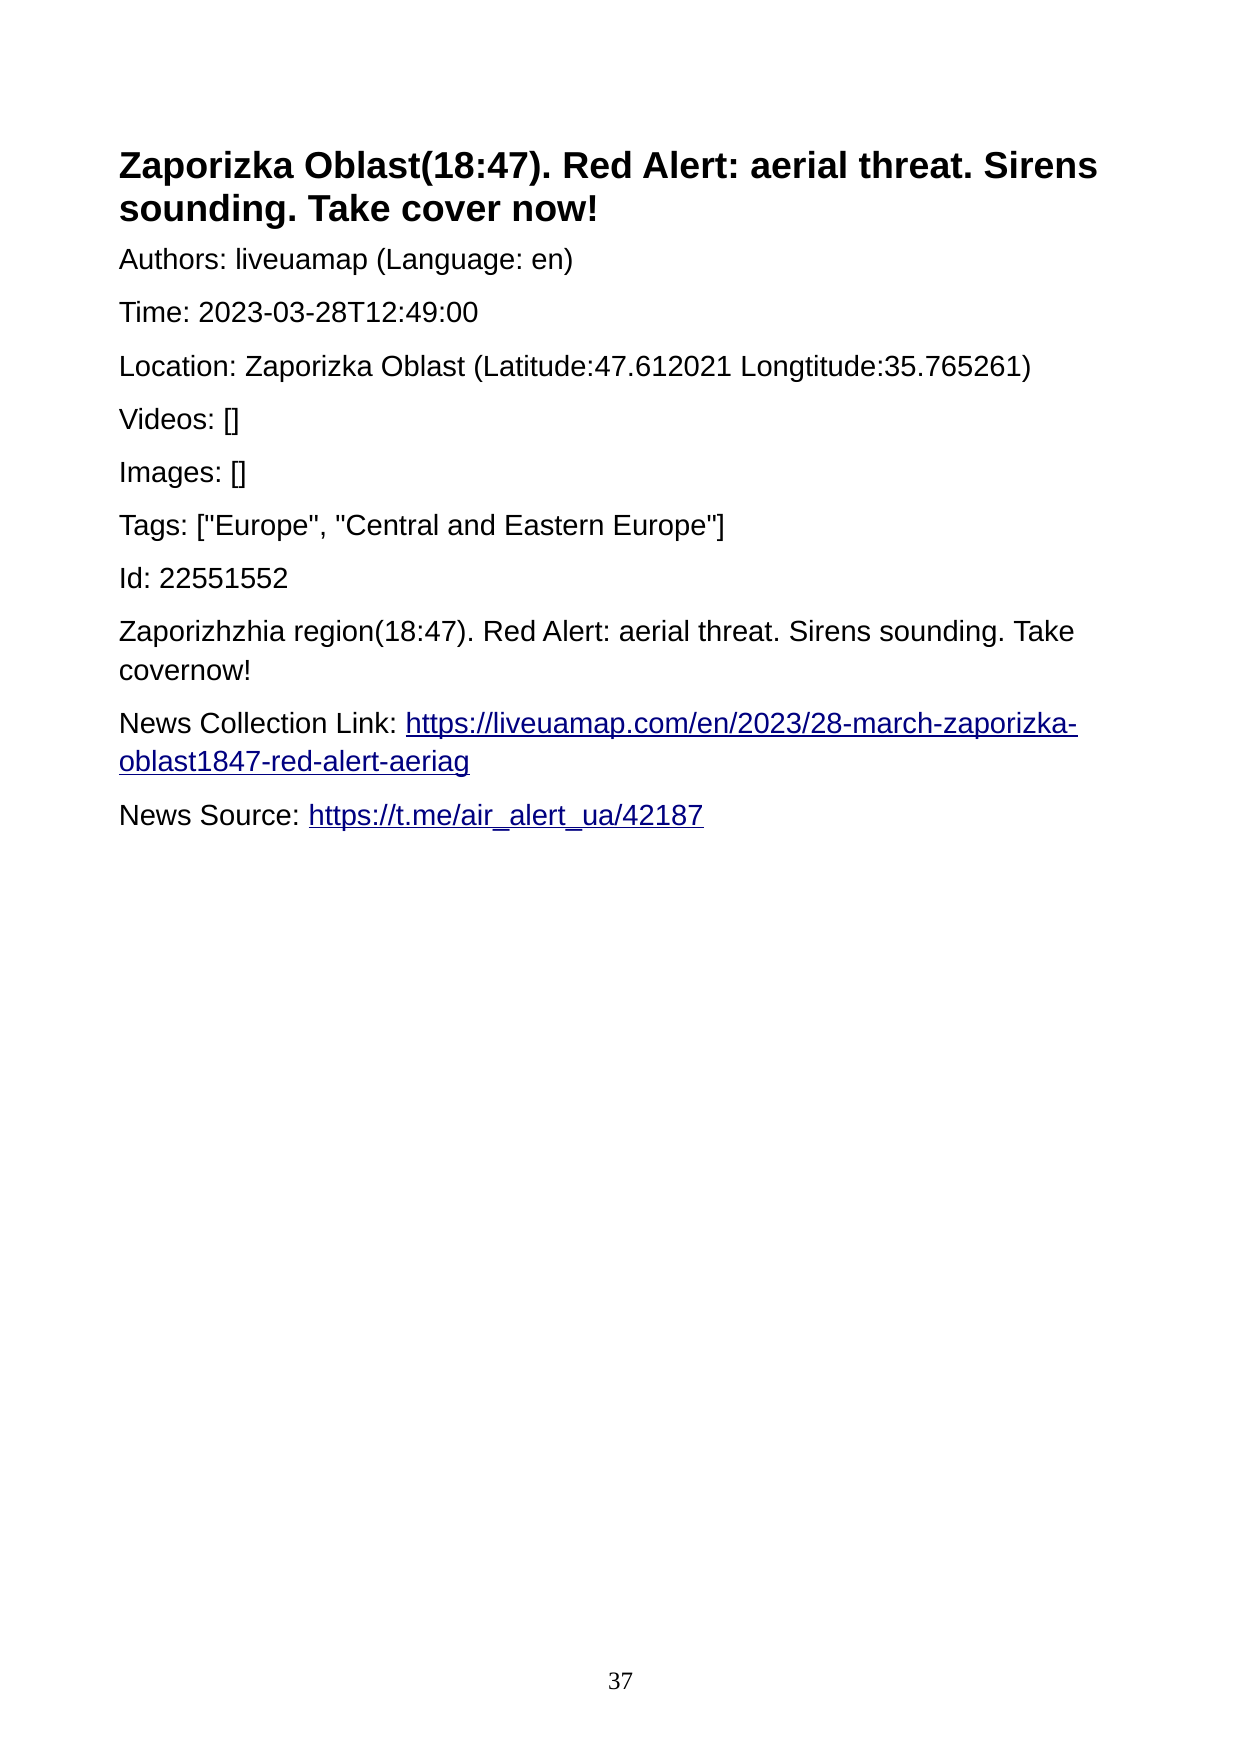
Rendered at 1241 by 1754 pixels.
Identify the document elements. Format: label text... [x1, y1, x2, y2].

text News Source: https://t.me/air_alert_ua/42187 [118, 797, 1122, 831]
text Zaporizhzhia region(18:47). Red Alert: aerial threat. Sirens sounding. Take covernow! [118, 614, 1122, 686]
text Time: 2023-03-28T12:49:00 [118, 295, 1122, 329]
text Videos: [] [118, 402, 1122, 435]
subtitle Zaporizka Oblast(18:47). Red Alert: aerial threat. Sirens sounding. Take cover now! [118, 143, 1122, 230]
text Images: [] [118, 455, 1122, 488]
text Location: Zaporizka Oblast (Latitude:47.612021 Longtitude:35.765261) [118, 348, 1122, 382]
text Authors: liveuamap (Language: en) [118, 242, 1122, 276]
text Tags: ["Europe", "Central and Eastern Europe"] [118, 508, 1122, 541]
text News Collection Link: https://liveuamap.com/en/2023/28-march-zaporizka-oblast1847-red-alert-aeriag [118, 706, 1122, 778]
text Id: 22551552 [118, 561, 1122, 594]
